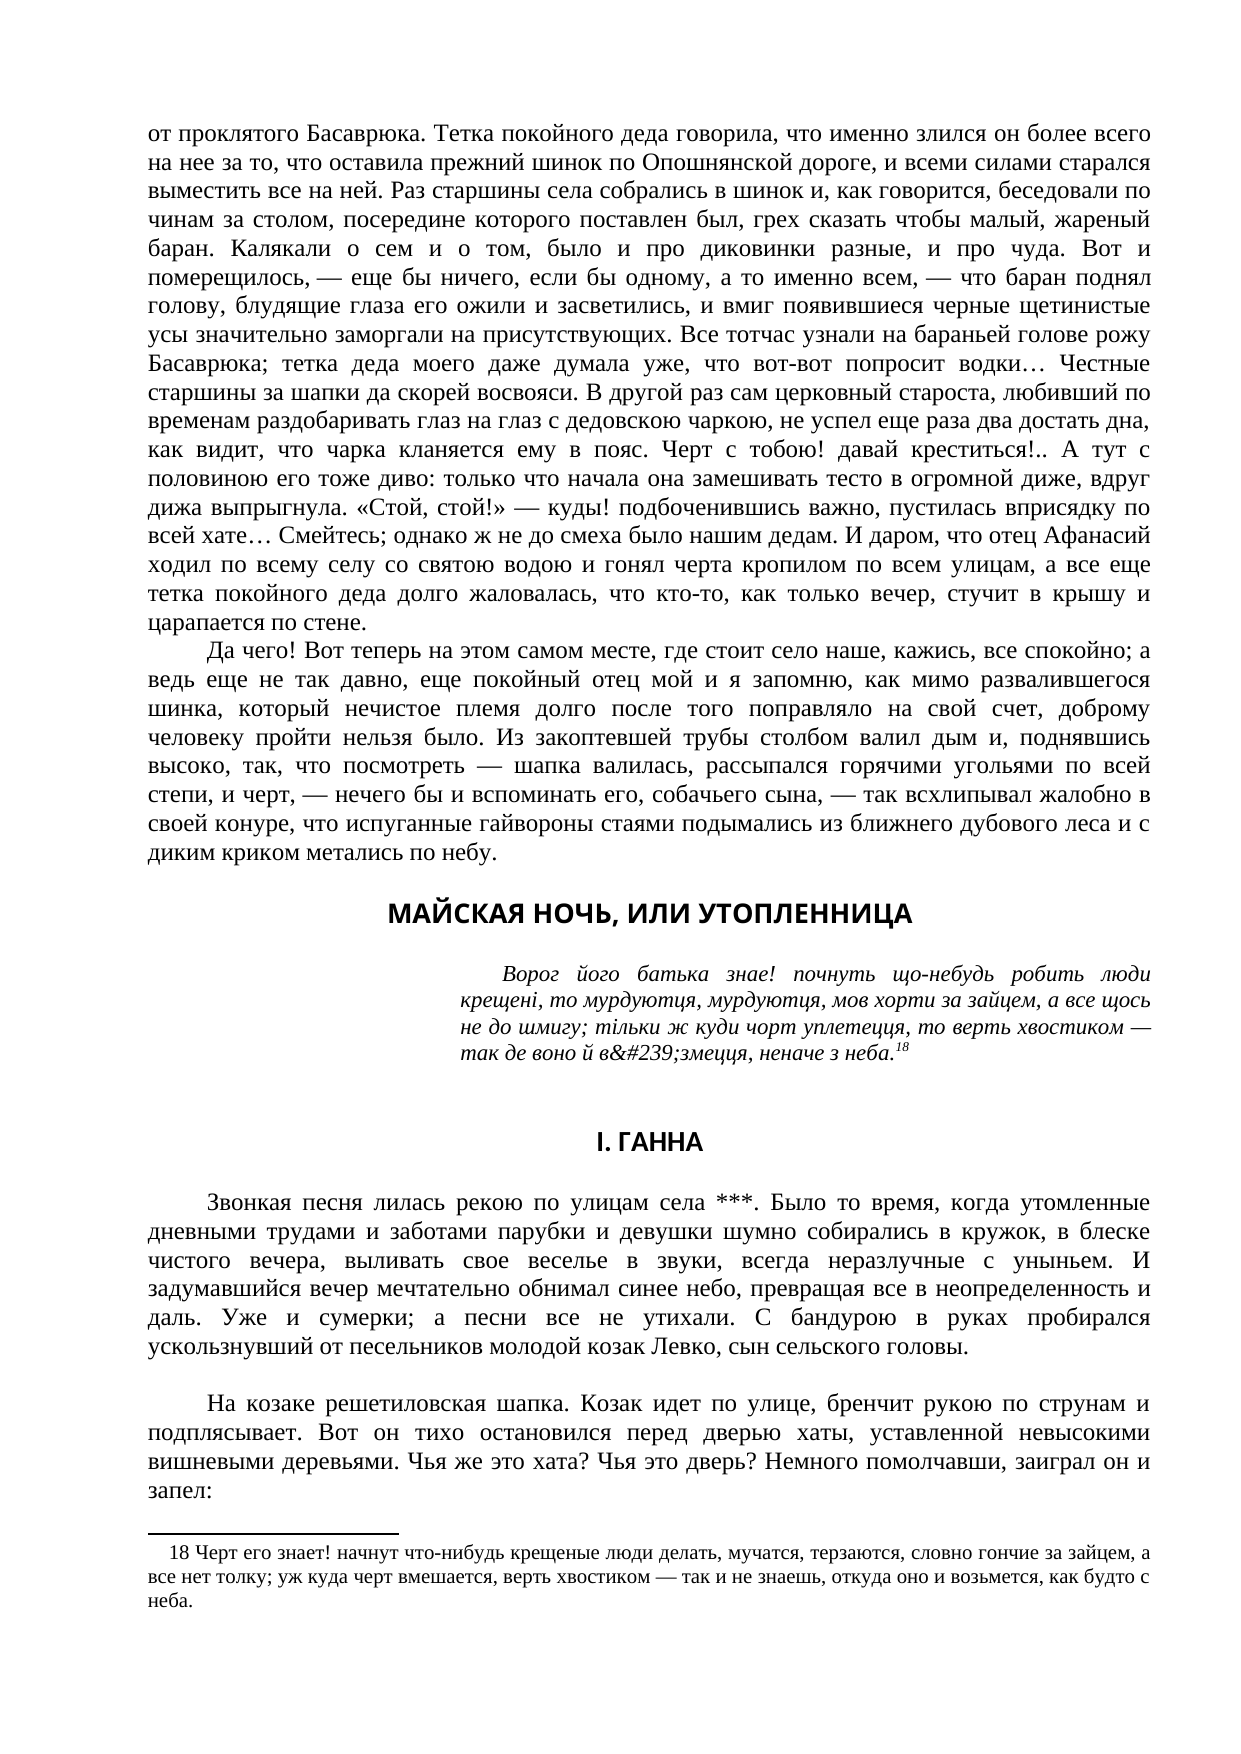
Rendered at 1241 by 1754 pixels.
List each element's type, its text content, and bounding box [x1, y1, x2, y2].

text Да чего! Вот теперь на этом самом месте, где стоит село наше, кажись, все спокойно; а ведь еще не так давно, еще покойный отец мой и я запомню, как мимо развалившегося шинка, который нечистое племя долго после того поправляло на свой счет, доброму человеку пройти нельзя было. Из закоптевшей трубы столбом валил дым и, поднявшись высоко, так, что посмотреть — шапка валилась, рассыпался горячими угольями по всей степи, и черт, — нечего бы и вспоминать его, собачьего сына, — так всхлипывал жалобно в своей конуре, что испуганные гайвороны стаями подымались из ближнего дубового леса и с диким криком метались по небу. [148, 636, 1152, 866]
text Звонкая песня лилась рекою по улицам села ***. Было то время, когда утомленные дневными трудами и заботами парубки и девушки шумно собирались в кружок, в блеске чистого вечера, выливать свое веселье в звуки, всегда неразлучные с уныньем. И задумавшийся вечер мечтательно обнимал синее небо, превращая все в неопределенность и даль. Уже и сумерки; а песни все не утихали. С бандурою в руках пробирался ускользнувший от песельников молодой козак Левко, сын сельского головы. [148, 1187, 1152, 1360]
text от проклятого Басаврюка. Тетка покойного деда говорила, что именно злился он более всего на нее за то, что оставила прежний шинок по Опошнянской дороге, и всеми силами старался выместить все на ней. Раз старшины села собрались в шинок и, как говорится, беседовали по чинам за столом, посередине которого поставлен был, грех сказать чтобы малый, жареный баран. Калякали о сем и о том, было и про диковинки разные, и про чуда. Вот и померещилось, — еще бы ничего, если бы одному, а то именно всем, — что баран поднял голову, блудящие глаза его ожили и засветились, и вмиг появившиеся черные щетинистые усы значительно заморгали на присутствующих. Все тотчас узнали на бараньей голове рожу Басаврюка; тетка деда моего даже думала уже, что вот-вот попросит водки… Честные старшины за шапки да скорей восвояси. В другой раз сам церковный староста, любивший по временам раздобаривать глаз на глаз с дедовскою чаркою, не успел еще раза два достать дна, как видит, что чарка кланяется ему в пояс. Черт с тобою! давай креститься!.. А тут с половиною его тоже диво: только что начала она замешивать тесто в огромной диже, вдруг дижа выпрыгнула. «Стой, стой!» — куды! подбоченившись важно, пустилась вприсядку по всей хате… Смейтесь; однако ж не до смеха было нашим дедам. И даром, что отец Афанасий ходил по всему селу со святою водою и гонял черта кропилом по всем улицам, а все еще тетка покойного деда долго жаловалась, что кто-то, как только вечер, стучит в крышу и царапается по стене. [148, 118, 1152, 636]
text На козаке решетиловская шапка. Козак идет по улице, бренчит рукою по струнам и подплясывает. Вот он тихо остановился перед дверью хаты, уставленной невысокими вишневыми деревьями. Чья же это хата? Чья это дверь? Немного помолчавши, заиграл он и запел: [148, 1388, 1152, 1503]
text Ворог його батька знае! почнуть що-небудь робить люди крещенi, то мурдуютця, мурдуютця, мов хорти за зайцем, а все щось не до шмигу; тiльки ж куди чорт уплетецця, то верть хвостиком — так де воно й в&#239;змецця, неначе з неба. [460, 960, 1152, 1065]
subtitle I. ГАННА [148, 1123, 1152, 1158]
text Черт его знает! начнут что-нибудь крещеные люди делать, мучатся, терзаются, словно гончие за зайцем, а все нет толку; уж куда черт вмешается, верть хвостиком — так и не знаешь, откуда оно и возьмется, как будто с неба. [148, 1539, 1152, 1612]
subtitle МАЙСКАЯ НОЧЬ, ИЛИ УТОПЛЕННИЦА [148, 894, 1152, 931]
